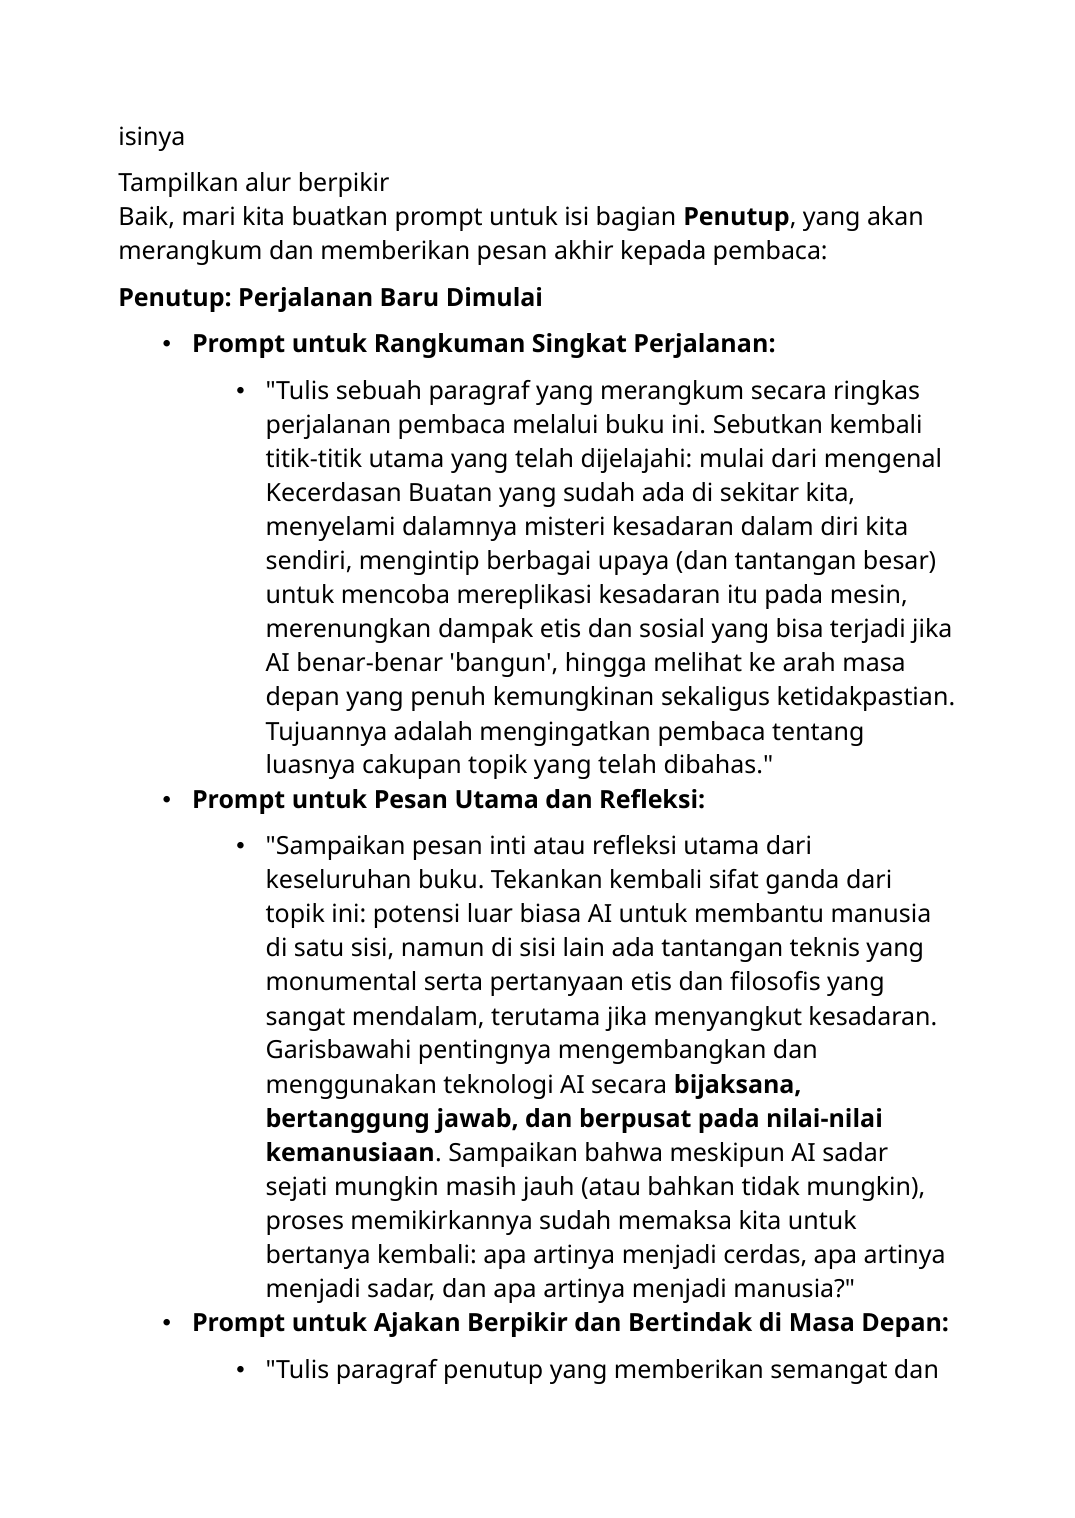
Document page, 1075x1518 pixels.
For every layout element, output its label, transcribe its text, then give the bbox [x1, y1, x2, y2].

list "Tulis sebuah paragraf yang merangkum secara ringkas perjalanan pembaca melalui buku ini. Sebutkan kembali titik-titik utama yang telah dijelajahi: mulai dari mengenal Kecerdasan Buatan yang sudah ada di sekitar kita, menyelami dalamnya misteri kesadaran dalam diri kita sendiri, mengintip berbagai upaya (dan tantangan besar) untuk mencoba mereplikasi kesadaran itu pada mesin, merenungkan dampak etis dan sosial yang bisa terjadi jika AI benar-benar 'bangun', hingga melihat ke arah masa depan yang penuh kemungkinan sekaligus ketidakpastian. Tujuannya adalah mengingatkan pembaca tentang luasnya cakupan topik yang telah dibahas." [236, 372, 957, 781]
text Tampilkan alur berpikir [118, 165, 957, 199]
list "Tulis paragraf penutup yang memberikan semangat dan [236, 1351, 957, 1385]
list Prompt untuk Rangkuman Singkat Perjalanan: [162, 326, 957, 360]
text Penutup: Perjalanan Baru Dimulai [118, 279, 957, 313]
text isinya [118, 118, 957, 152]
list Prompt untuk Ajakan Berpikir dan Bertindak di Masa Depan: [162, 1305, 957, 1339]
text Baik, mari kita buatkan prompt untuk isi bagian Penutup, yang akan merangkum dan memberikan pesan akhir kepada pembaca: [118, 199, 957, 267]
list Prompt untuk Pesan Utama dan Refleksi: [162, 781, 957, 815]
list "Sampaikan pesan inti atau refleksi utama dari keseluruhan buku. Tekankan kembali sifat ganda dari topik ini: potensi luar biasa AI untuk membantu manusia di satu sisi, namun di sisi lain ada tantangan teknis yang monumental serta pertanyaan etis dan filosofis yang sangat mendalam, terutama jika menyangkut kesadaran. Garisbawahi pentingnya mengembangkan dan menggunakan teknologi AI secara bijaksana, bertanggung jawab, dan berpusat pada nilai-nilai kemanusiaan. Sampaikan bahwa meskipun AI sadar sejati mungkin masih jauh (atau bahkan tidak mungkin), proses memikirkannya sudah memaksa kita untuk bertanya kembali: apa artinya menjadi cerdas, apa artinya menjadi sadar, dan apa artinya menjadi manusia?" [236, 828, 957, 1305]
